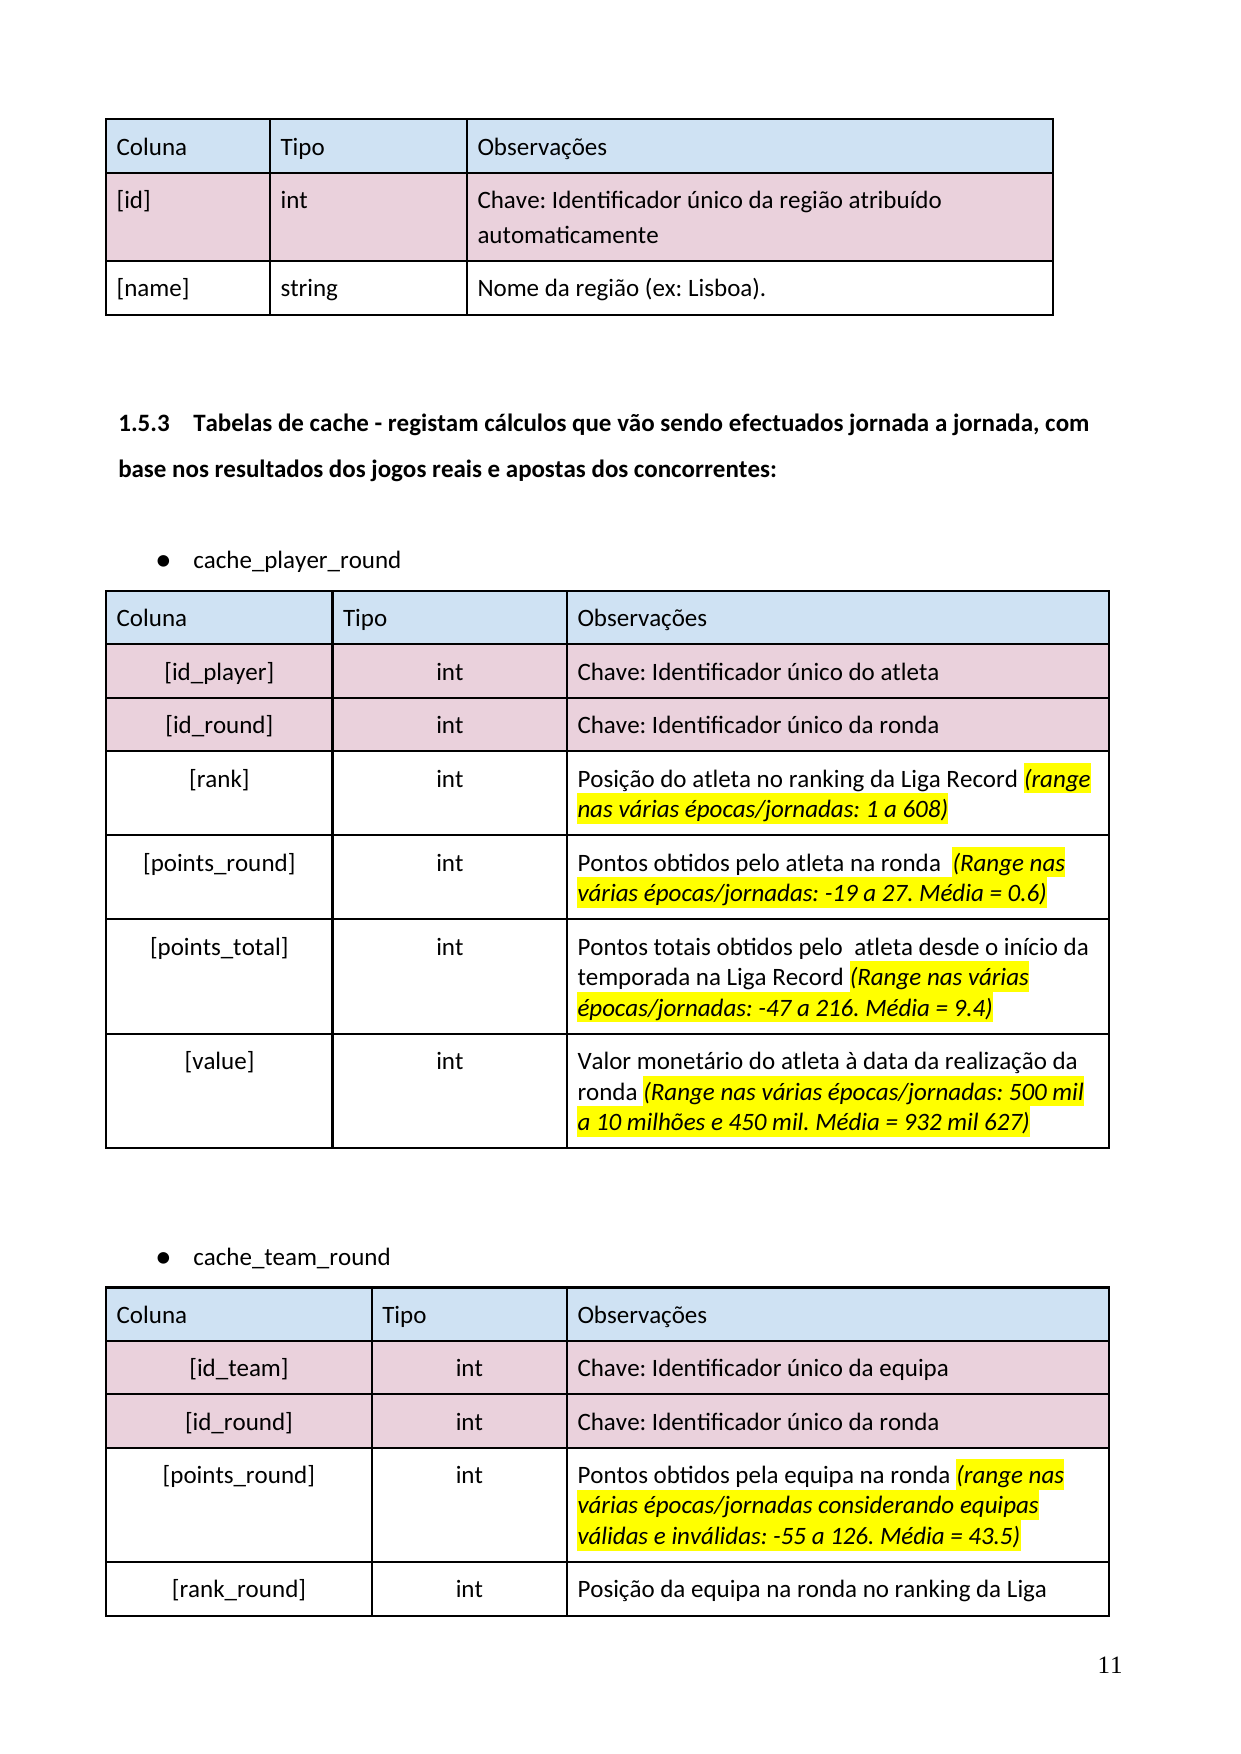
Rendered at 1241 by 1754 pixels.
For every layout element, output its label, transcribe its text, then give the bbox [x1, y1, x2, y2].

table_cell [value] [107, 1035, 331, 1147]
table_cell string [271, 262, 466, 313]
table_header Coluna [107, 1289, 371, 1340]
table_cell Pontos totais obtidos pelo atleta desde o início da temporada na Liga Record (Range nas várias épocas/jornadas: -47 a 216. Média = 9.4) [568, 920, 1108, 1033]
table_cell [id_player] [107, 645, 331, 697]
table_cell [rank_round] [107, 1563, 371, 1614]
table_cell Chave: Identificador único do atleta [568, 645, 1108, 697]
table_header Tipo [373, 1289, 566, 1340]
table_cell Chave: Identificador único da ronda [568, 699, 1108, 750]
table_header Observações [568, 1289, 1108, 1340]
table_cell int [334, 752, 566, 834]
table_cell [rank] [107, 752, 331, 834]
table_cell int [373, 1395, 566, 1447]
table_cell [id_team] [107, 1342, 371, 1393]
table_header Tipo [271, 120, 466, 172]
table_cell [points_round] [107, 1449, 371, 1561]
table_cell int [373, 1563, 566, 1614]
table_cell int [334, 1035, 566, 1147]
table_header Observações [468, 120, 1052, 172]
table_cell Pontos obtidos pela equipa na ronda (range nas várias épocas/jornadas considerando equipas válidas e inválidas: -55 a 126. Média = 43.5) [568, 1449, 1108, 1561]
table_cell [id_round] [107, 1395, 371, 1447]
table_cell Chave: Identificador único da ronda [568, 1395, 1108, 1447]
table_cell [points_round] [107, 836, 331, 918]
table_cell Nome da região (ex: Lisboa). [468, 262, 1052, 313]
table_cell [name] [107, 262, 269, 313]
table_header Coluna [107, 120, 269, 172]
table_cell int [271, 174, 466, 260]
table_cell [points_total] [107, 920, 331, 1033]
table_header Observações [568, 592, 1108, 643]
table_cell int [373, 1449, 566, 1561]
table_cell Valor monetário do atleta à data da realização da ronda (Range nas várias épocas/jornadas: 500 mil a 10 milhões e 450 mil. Média = 932 mil 627) [568, 1035, 1108, 1147]
table_cell int [334, 836, 566, 918]
text 1.5.3 Tabelas de cache - registam cálculos que vão sendo efectuados jornada a jornada, com base nos resultados dos jogos reais e apostas dos concorrentes: [118, 407, 1122, 483]
table_cell Pontos obtidos pelo atleta na ronda (Range nas várias épocas/jornadas: -19 a 27. Média = 0.6) [568, 836, 1108, 918]
table_cell Posição do atleta no ranking da Liga Record (range nas várias épocas/jornadas: 1 a 608) [568, 752, 1108, 834]
table_header Coluna [107, 592, 331, 643]
table_cell int [373, 1342, 566, 1393]
table_cell int [334, 920, 566, 1033]
table_cell [id] [107, 174, 269, 260]
table_cell [id_round] [107, 699, 331, 750]
table_cell Chave: Identificador único da equipa [568, 1342, 1108, 1393]
table_cell Posição da equipa na ronda no ranking da Liga [568, 1563, 1108, 1614]
table_cell int [334, 699, 566, 750]
table_cell Chave: Identificador único da região atribuído automaticamente [468, 174, 1052, 260]
list cache_player_round [156, 544, 1122, 575]
list cache_team_round [156, 1241, 1122, 1271]
table_header Tipo [334, 592, 566, 643]
table_cell int [334, 645, 566, 697]
